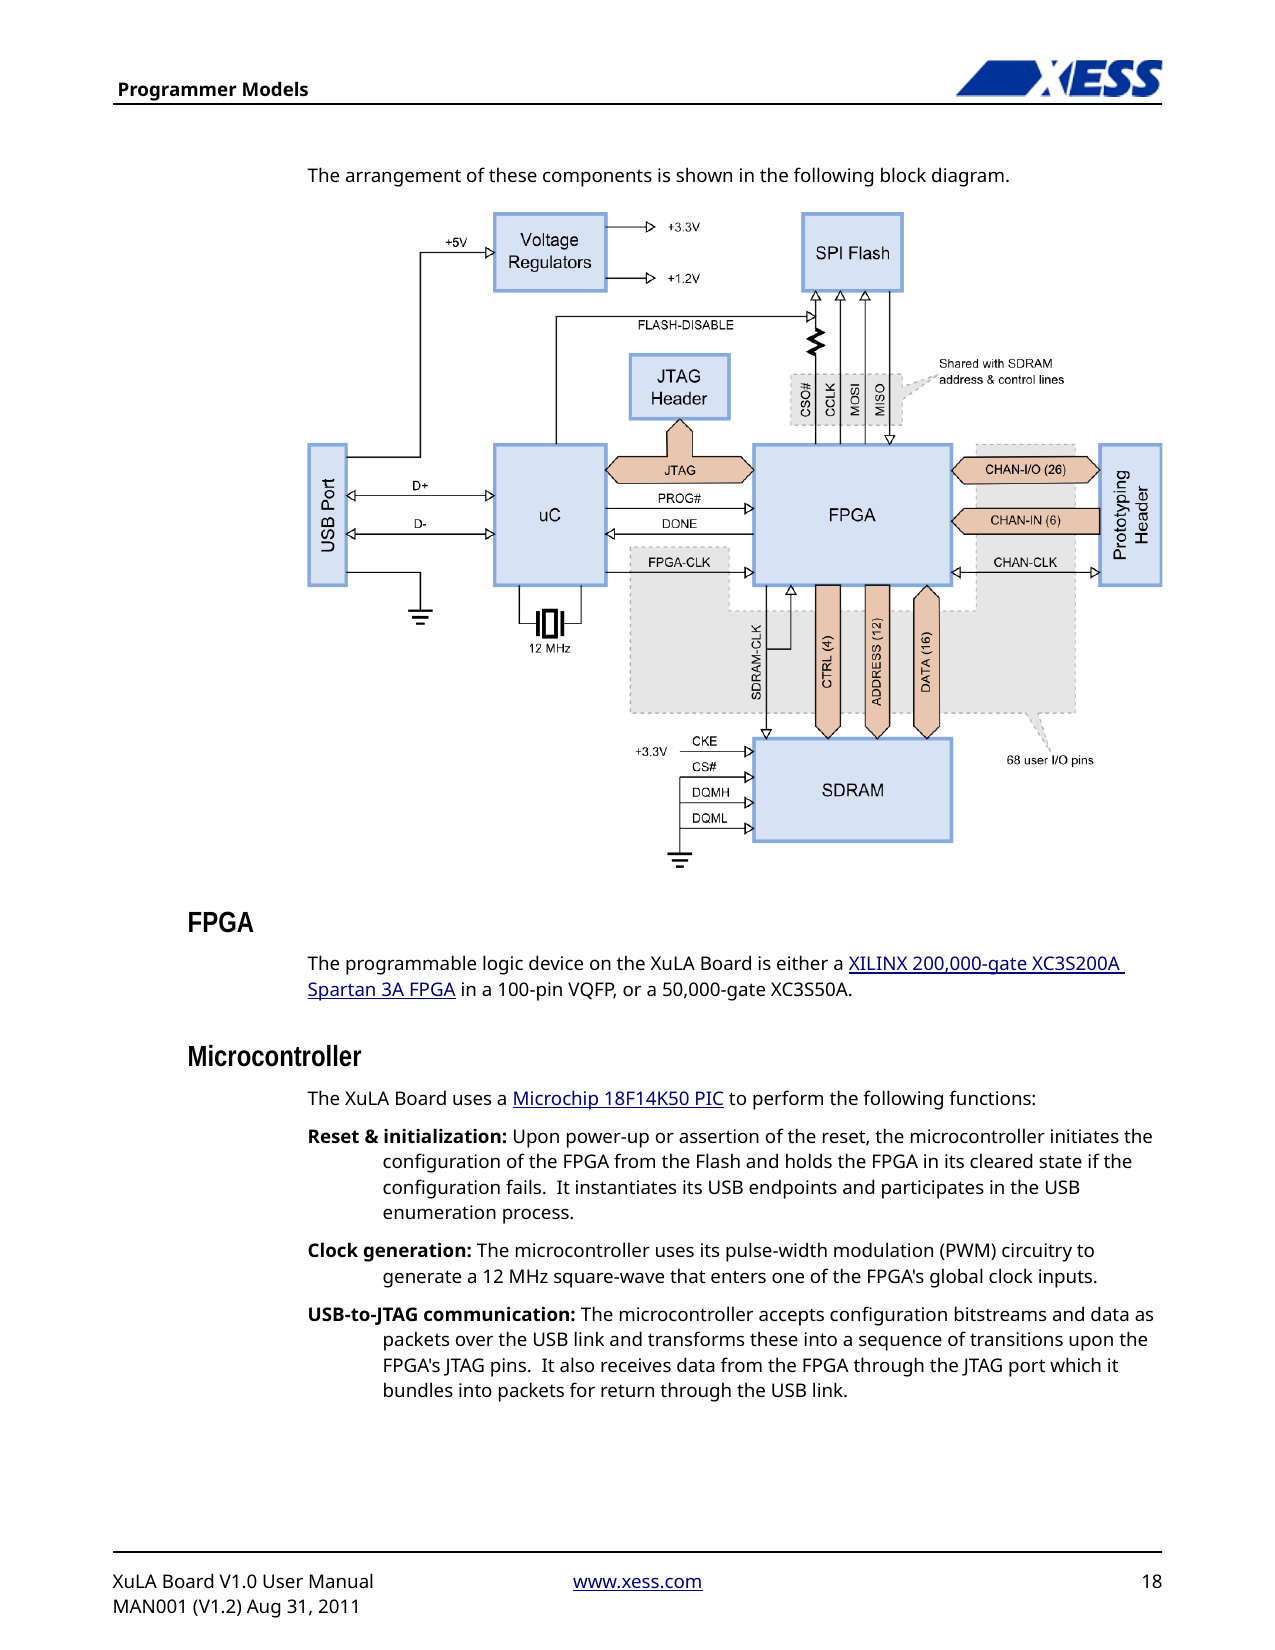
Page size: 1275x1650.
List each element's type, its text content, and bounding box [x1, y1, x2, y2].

text USB-to-JTAG communication: The microcontroller accepts configuration bitstreams and data as packets over the USB link and transforms these into a sequence of transitions upon the FPGA's JTAG pins. It also receives data from the FPGA through the JTAG port which it bundles into packets for return through the USB link. [307, 1301, 1162, 1403]
text Clock generation: The microcontroller uses its pulse-width modulation (PWM) circuitry to generate a 12 MHz square-wave that enters one of the FPGA's global clock inputs. [307, 1238, 1162, 1289]
subtitle FPGA [187, 905, 1162, 938]
text The XuLA Board uses a Microchip 18F14K50 PIC to perform the following functions: [307, 1085, 1162, 1111]
text The programmable logic device on the XuLA Board is either a XILINX 200,000-gate XC3S200A Spartan 3A FPGA in a 100-pin VQFP, or a 50,000-gate XC3S50A. [307, 951, 1162, 1002]
picture [307, 212, 1163, 868]
subtitle Microcontroller [187, 1039, 1162, 1073]
text Reset & initialization: Upon power-up or assertion of the reset, the microcontroller initiates the configuration of the FPGA from the Flash and holds the FPGA in its cleared state if the configuration fails. It instantiates its USB endpoints and participates in the USB enumeration process. [307, 1123, 1162, 1225]
picture [955, 60, 1163, 97]
text The arrangement of these components is shown in the following block diagram. [307, 162, 1162, 187]
